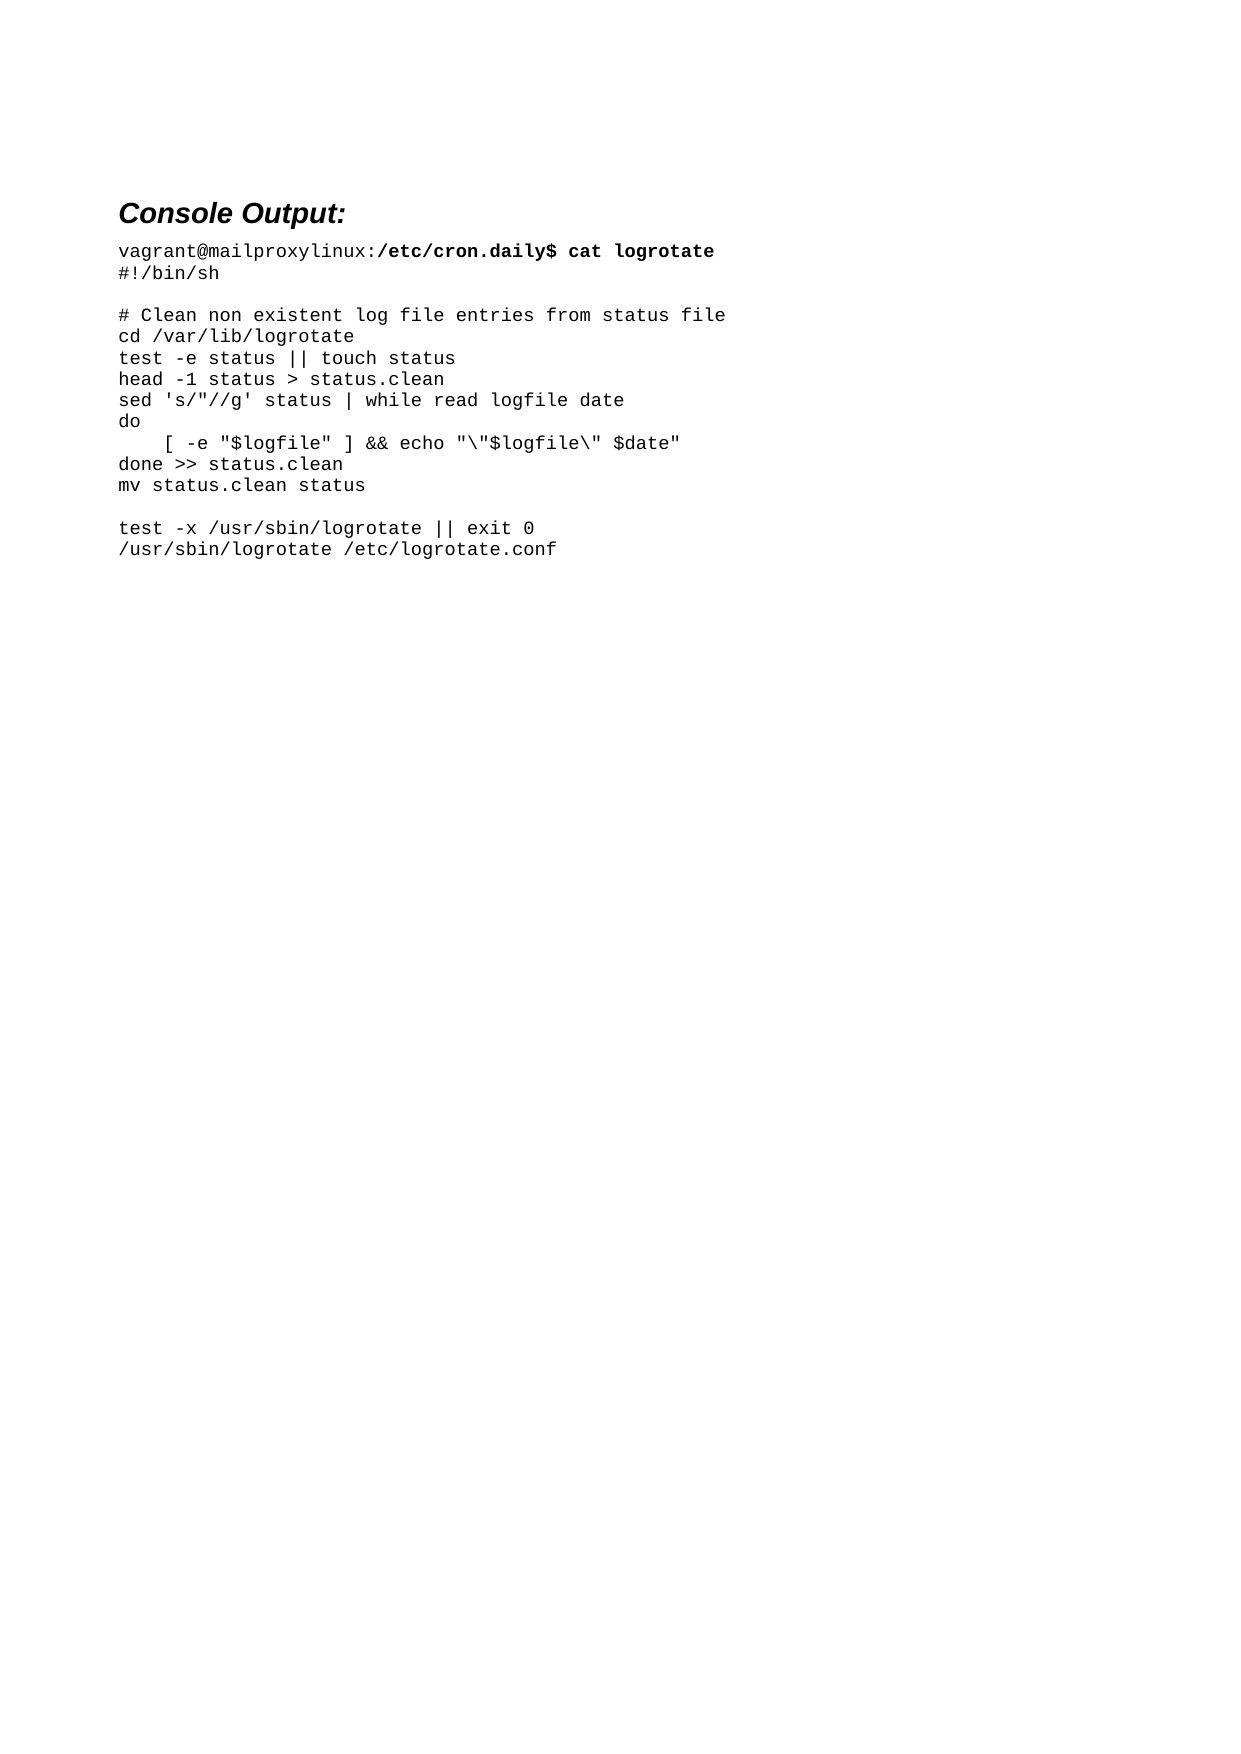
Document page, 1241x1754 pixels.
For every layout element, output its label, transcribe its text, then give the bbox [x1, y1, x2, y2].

text head -1 status > status.clean [118, 370, 1122, 391]
subtitle Console Output: [118, 196, 1122, 230]
text vagrant@mailproxylinux:/etc/cron.daily$ cat logrotate [118, 242, 1122, 263]
text test -x /usr/sbin/logrotate || exit 0 [118, 518, 1122, 540]
text test -e status || touch status [118, 348, 1122, 370]
text mv status.clean status [118, 476, 1122, 497]
text #!/bin/sh [118, 263, 1122, 285]
text [ -e "$logfile" ] && echo "\"$logfile\" $date" [118, 433, 1122, 455]
text done >> status.clean [118, 455, 1122, 476]
text cd /var/lib/logrotate [118, 327, 1122, 348]
text # Clean non existent log file entries from status file [118, 306, 1122, 327]
text do [118, 412, 1122, 433]
text /usr/sbin/logrotate /etc/logrotate.conf [118, 540, 1122, 561]
text sed 's/"//g' status | while read logfile date [118, 391, 1122, 412]
